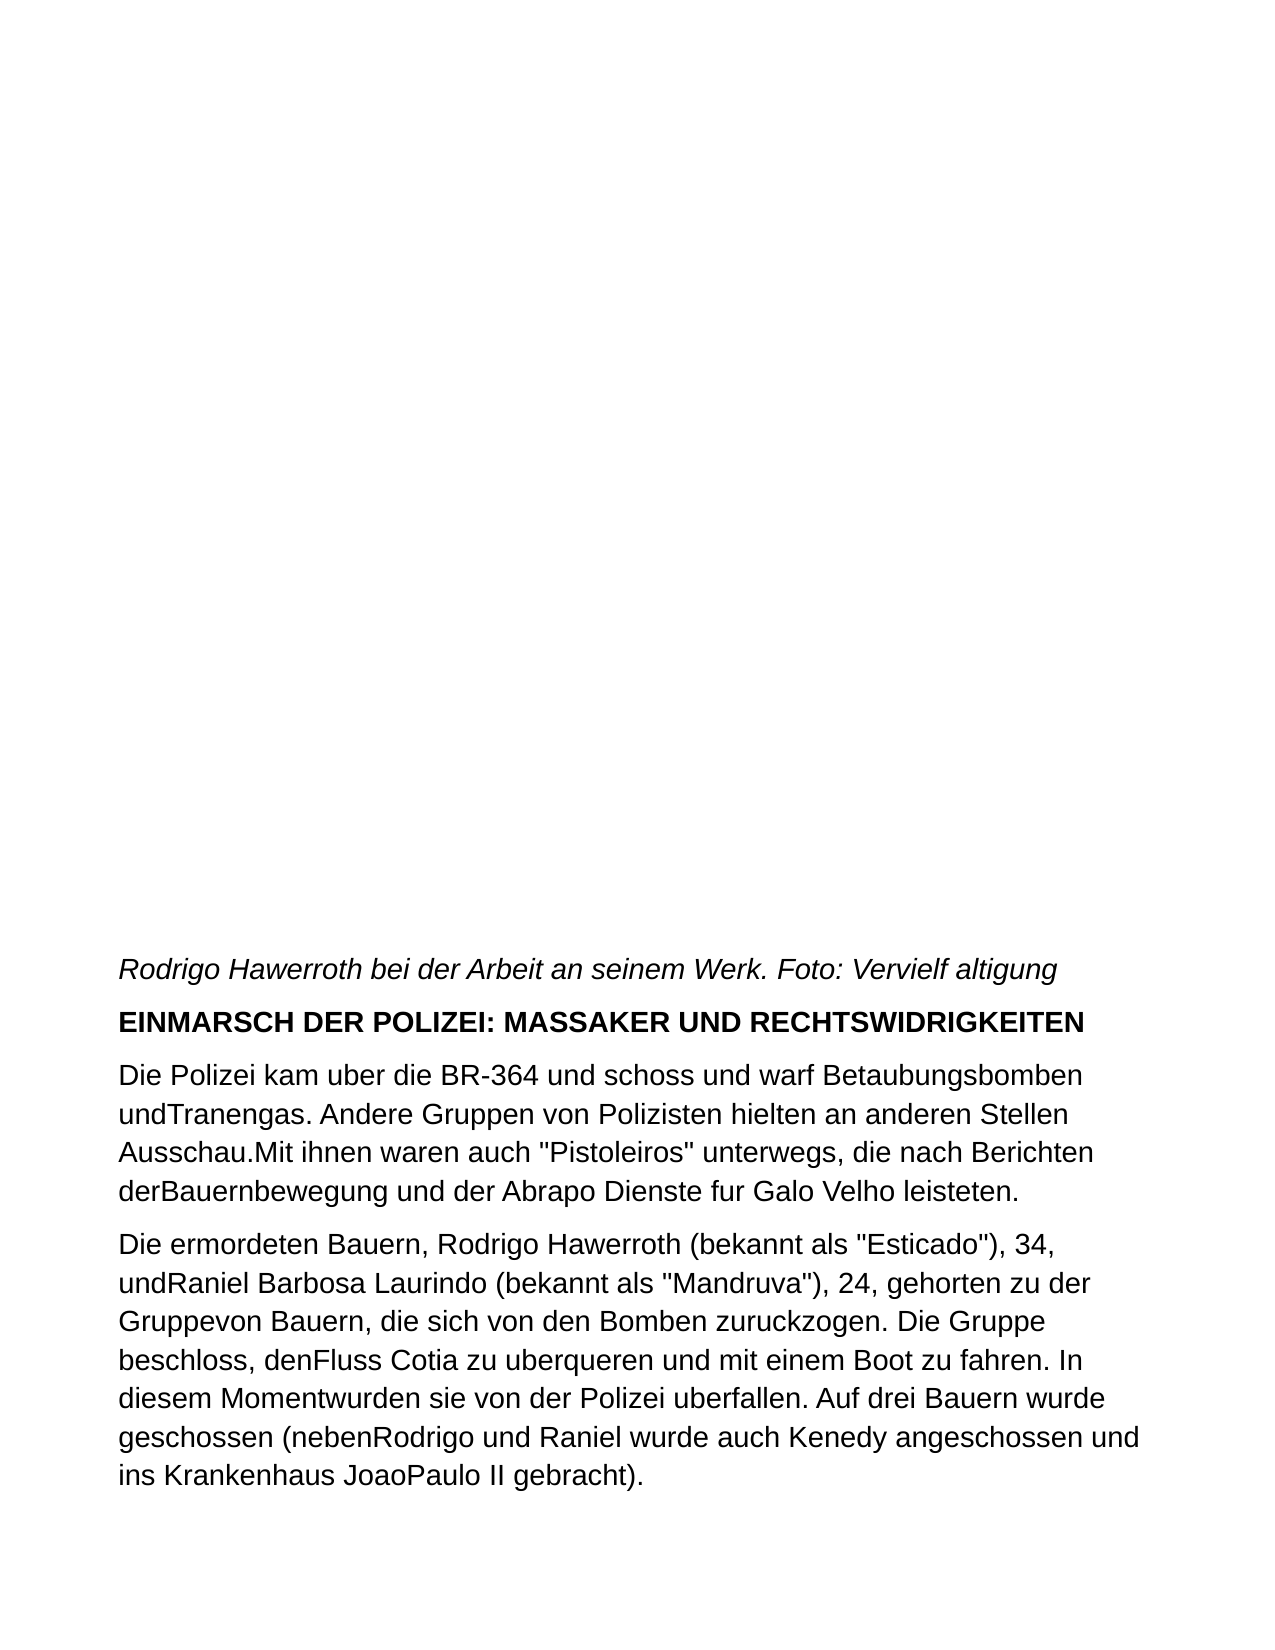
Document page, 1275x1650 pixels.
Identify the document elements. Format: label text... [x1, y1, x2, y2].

text EINMARSCH DER POLIZEI: MASSAKER UND RECHTSWIDRIGKEITEN [118, 1005, 1157, 1039]
text Rodrigo Hawerroth bei der Arbeit an seinem Werk. Foto: Vervielf altigung [118, 952, 1157, 986]
text Die Polizei kam uber die BR-364 und schoss und warf Betaubungsbomben undTranengas. Andere Gruppen von Polizisten hielten an anderen Stellen Ausschau.Mit ihnen waren auch "Pistoleiros" unterwegs, die nach Berichten derBauernbewegung und der Abrapo Dienste fur Galo Velho leisteten. [118, 1058, 1157, 1207]
text Die ermordeten Bauern, Rodrigo Hawerroth (bekannt als "Esticado"), 34, undRaniel Barbosa Laurindo (bekannt als "Mandruva"), 24, gehorten zu der Gruppevon Bauern, die sich von den Bomben zuruckzogen. Die Gruppe beschloss, denFluss Cotia zu uberqueren und mit einem Boot zu fahren. In diesem Momentwurden sie von der Polizei uberfallen. Auf drei Bauern wurde geschossen (nebenRodrigo und Raniel wurde auch Kenedy angeschossen und ins Krankenhaus JoaoPaulo II gebracht). [118, 1227, 1157, 1492]
